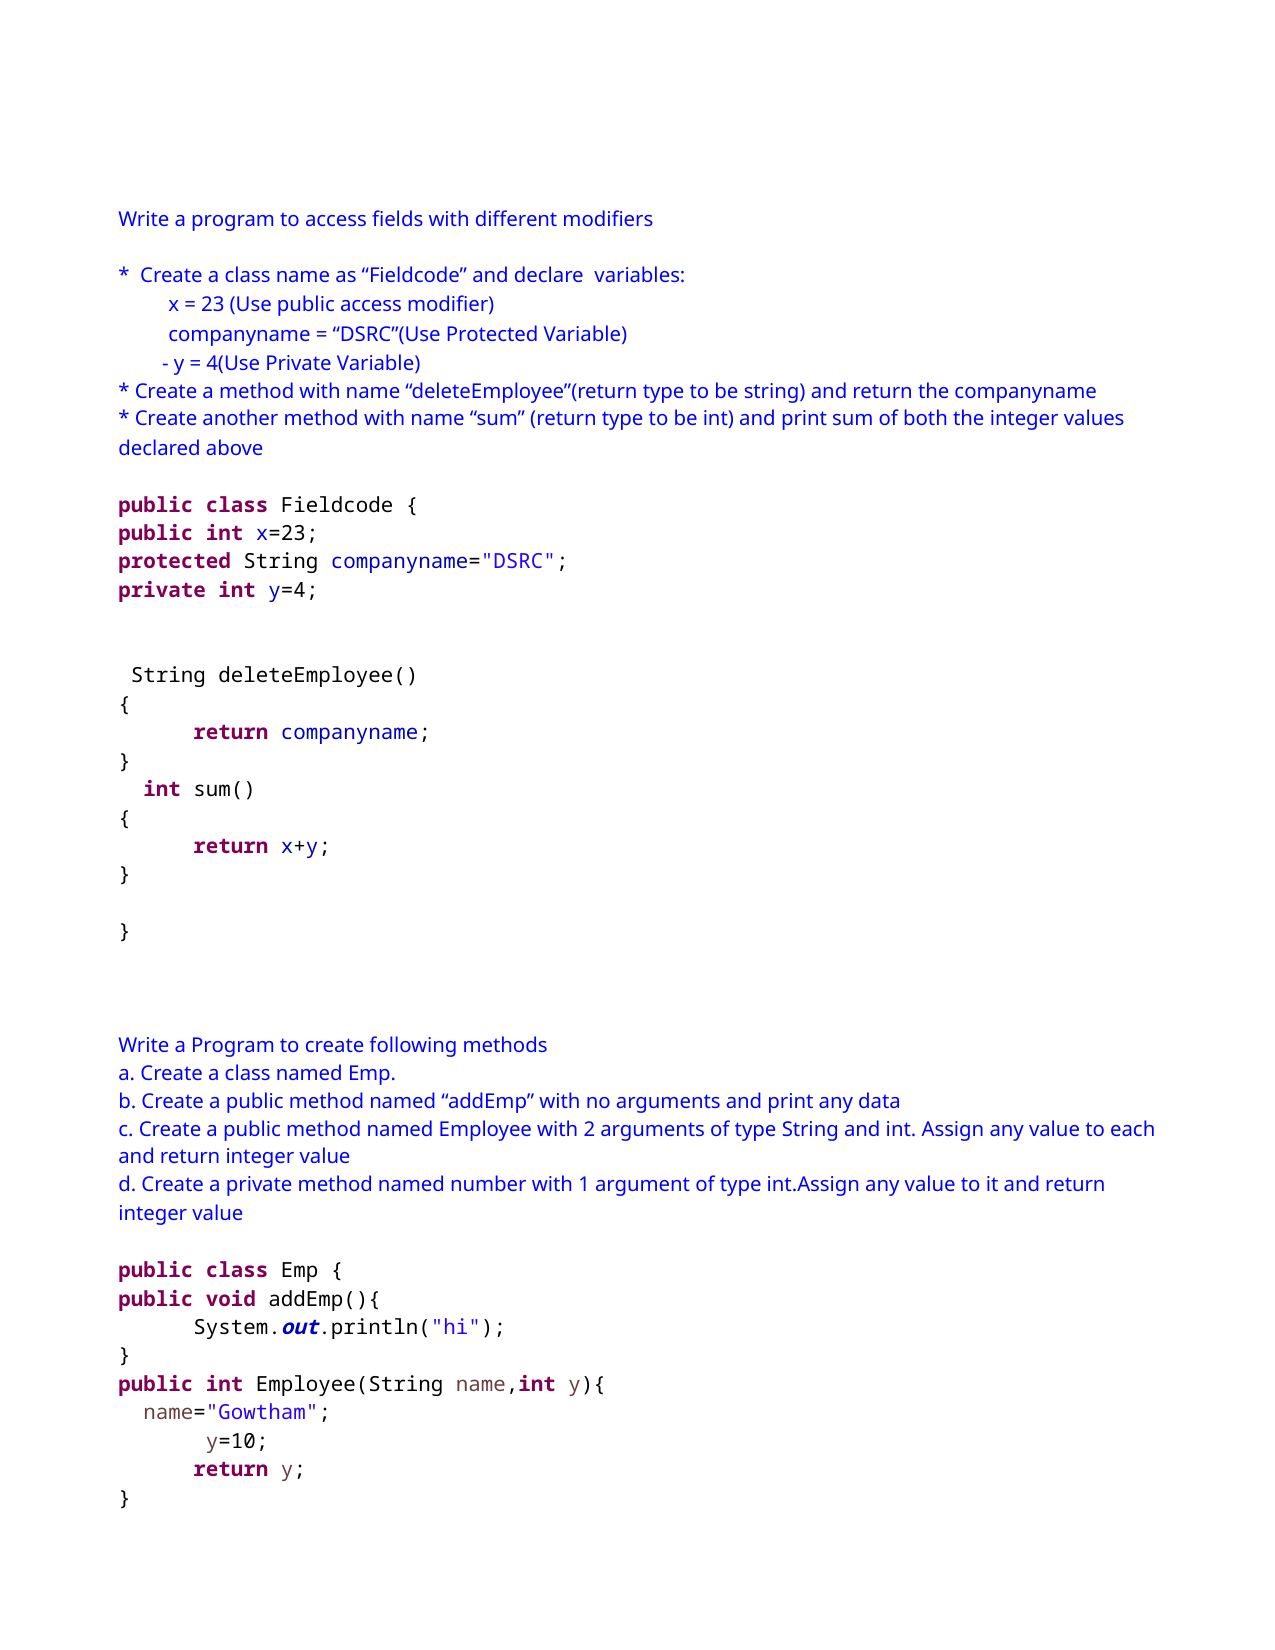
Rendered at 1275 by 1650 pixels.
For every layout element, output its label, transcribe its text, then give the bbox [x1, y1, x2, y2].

text return x+y; [118, 831, 1157, 859]
text String deleteEmployee() [118, 660, 1157, 689]
text Write a Program to create following methods a. Create a class named Emp. b. Create a public method named “addEmp” with no arguments and print any data c. Create a public method named Employee with 2 arguments of type String and int. Assign any value to each and return integer value d. Create a private method named number with 1 argument of type int.Assign any value to it and return integer value [118, 1031, 1157, 1227]
text protected String companyname="DSRC"; [118, 547, 1157, 575]
text public int x=23; [118, 518, 1157, 547]
text public int Employee(String name,int y){ [118, 1369, 1157, 1397]
text { [118, 803, 1157, 831]
text } [118, 746, 1157, 774]
text return y; [118, 1454, 1157, 1483]
text } [118, 859, 1157, 888]
text } [118, 916, 1157, 945]
text return companyname; [118, 717, 1157, 746]
text System.out.println("hi"); [118, 1312, 1157, 1341]
text public class Fieldcode { [118, 490, 1157, 518]
text Write a program to access fields with different modifiers * Create a class name as “Fieldcode” and declare variables: x = 23 (Use public access modifier) companyname = “DSRC”(Use Protected Variable) - y = 4(Use Private Variable) * Create a method with name “deleteEmployee”(return type to be string) and return the companyname * Create another method with name “sum” (return type to be int) and print sum of both the integer values declared above [118, 204, 1157, 461]
text y=10; [118, 1426, 1157, 1454]
text public void addEmp(){ [118, 1284, 1157, 1312]
text { [118, 689, 1157, 717]
text public class Emp { [118, 1255, 1157, 1284]
text int sum() [118, 774, 1157, 803]
text } [118, 1483, 1157, 1511]
text name="Gowtham"; [118, 1397, 1157, 1426]
text private int y=4; [118, 575, 1157, 603]
text } [118, 1341, 1157, 1369]
